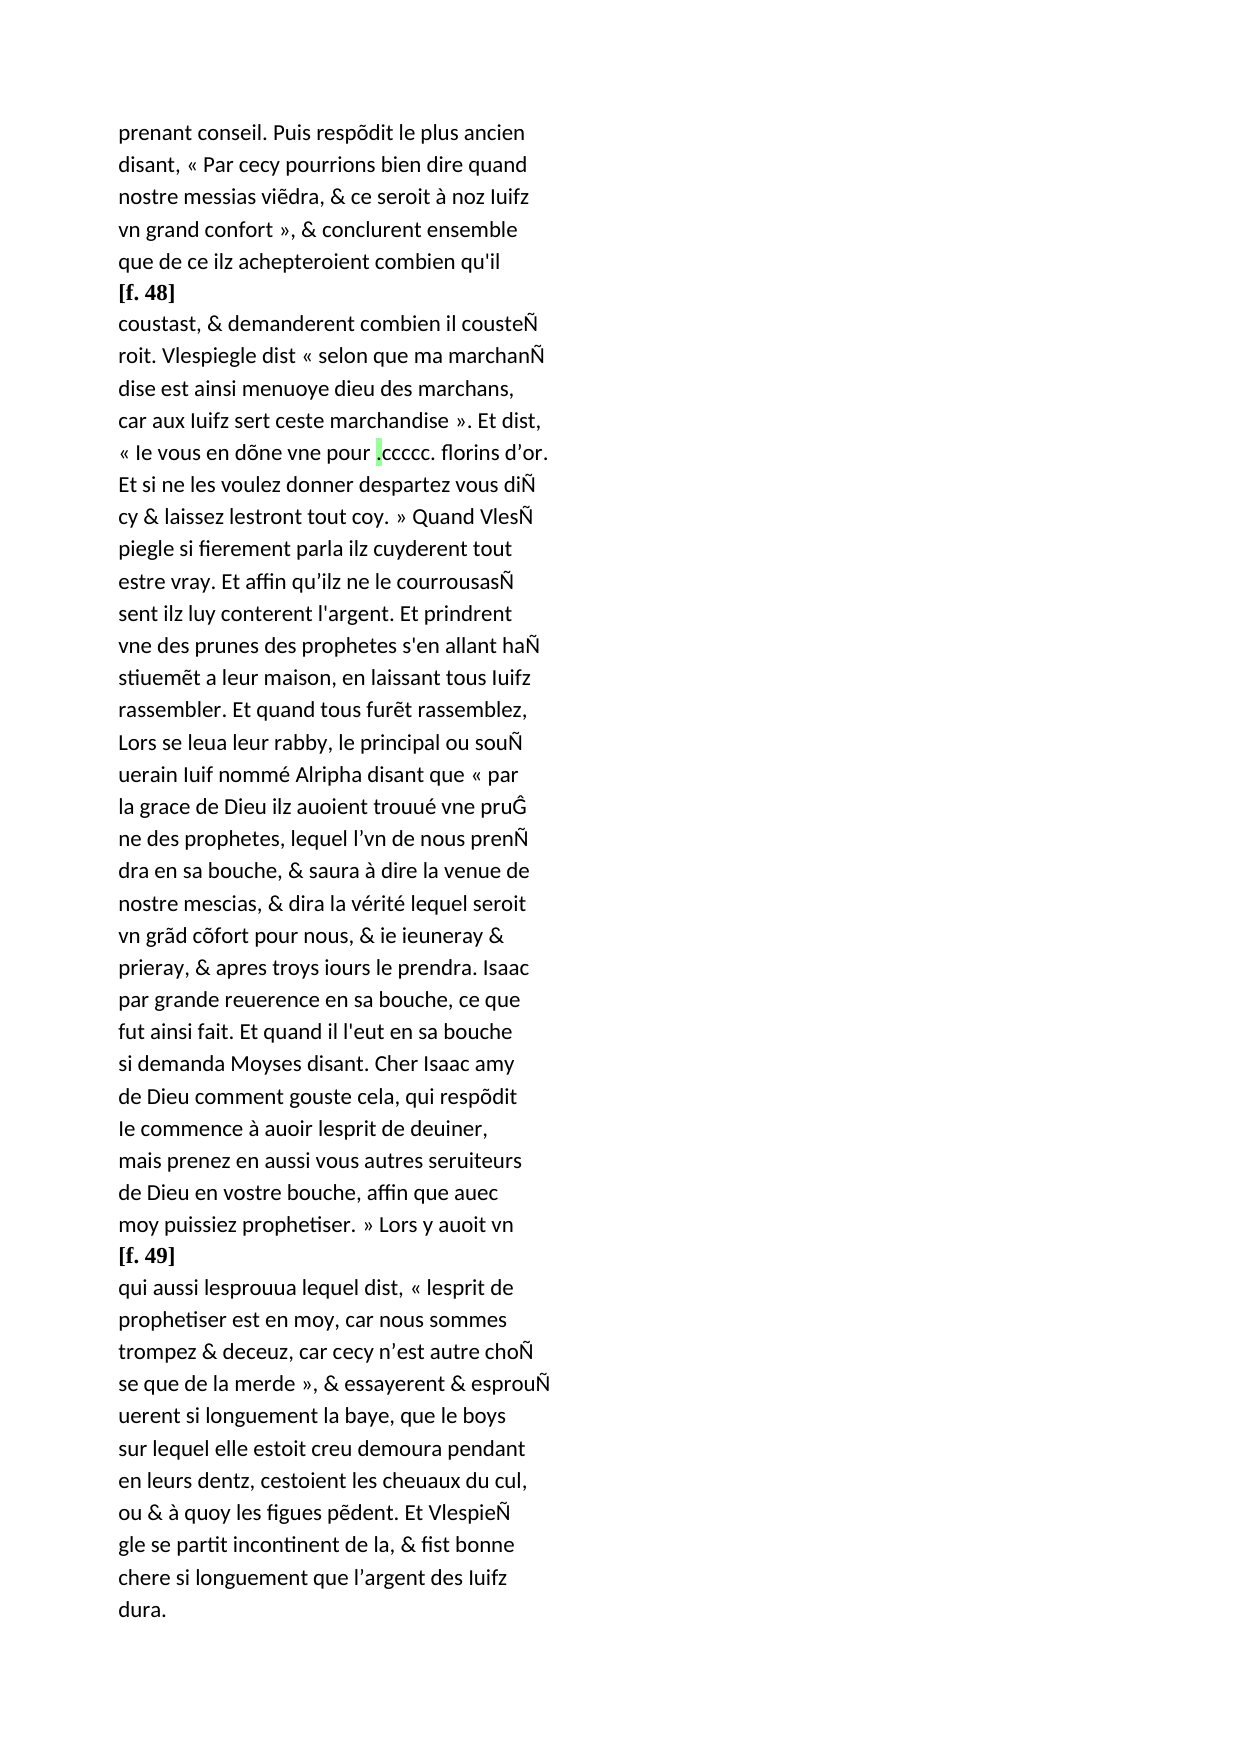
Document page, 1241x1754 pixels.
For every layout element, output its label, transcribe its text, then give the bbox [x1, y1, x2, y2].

text prenant conseil. Puis respõdit le plus ancien disant, « Par cecy pourrions bien dire quand nostre messias viẽdra, & ce seroit à noz Iuifz vn grand confort », & conclurent ensemble que de ce ilz achepteroient combien qu'il [f. 48] coustast, & demanderent combien il cousteÑ roit. Vlespiegle dist « selon que ma marchanÑ dise est ainsi menuoye dieu des marchans, car aux Iuifz sert ceste marchandise ». Et dist, « Ie vous en dõne vne pour .ccccc. florins d’or. Et si ne les voulez donner despartez vous diÑ cy & laissez lestront tout coy. » Quand VlesÑ piegle si fierement parla ilz cuyderent tout estre vray. Et affin qu’ilz ne le courrousasÑ sent ilz luy conterent l'argent. Et prindrent vne des prunes des prophetes s'en allant haÑ stiuemẽt a leur maison, en laissant tous Iuifz rassembler. Et quand tous furẽt rassemblez, Lors se leua leur rabby, le principal ou souÑ uerain Iuif nommé Alripha disant que « par la grace de Dieu ilz auoient trouué vne pruĜ ne des prophetes, lequel l’vn de nous prenÑ dra en sa bouche, & saura à dire la venue de nostre mescias, & dira la vérité lequel seroit vn grãd cõfort pour nous, & ie ieuneray & prieray, & apres troys iours le prendra. Isaac par grande reuerence en sa bouche, ce que fut ainsi fait. Et quand il l'eut en sa bouche si demanda Moyses disant. Cher Isaac amy de Dieu comment gouste cela, qui respõdit Ie commence à auoir lesprit de deuiner, mais prenez en aussi vous autres seruiteurs de Dieu en vostre bouche, affin que auec moy puissiez prophetiser. » Lors y auoit vn [f. 49] qui aussi lesprouua lequel dist, « lesprit de prophetiser est en moy, car nous sommes trompez & deceuz, car cecy n’est autre choÑ se que de la merde », & essayerent & esprouÑ uerent si longuement la baye, que le boys sur lequel elle estoit creu demoura pendant en leurs dentz, cestoient les cheuaux du cul, ou & à quoy les figues pẽdent. Et VlespieÑ gle se partit incontinent de la, & fist bonne chere si longuement que l’argent des Iuifz dura. [118, 118, 1122, 1623]
